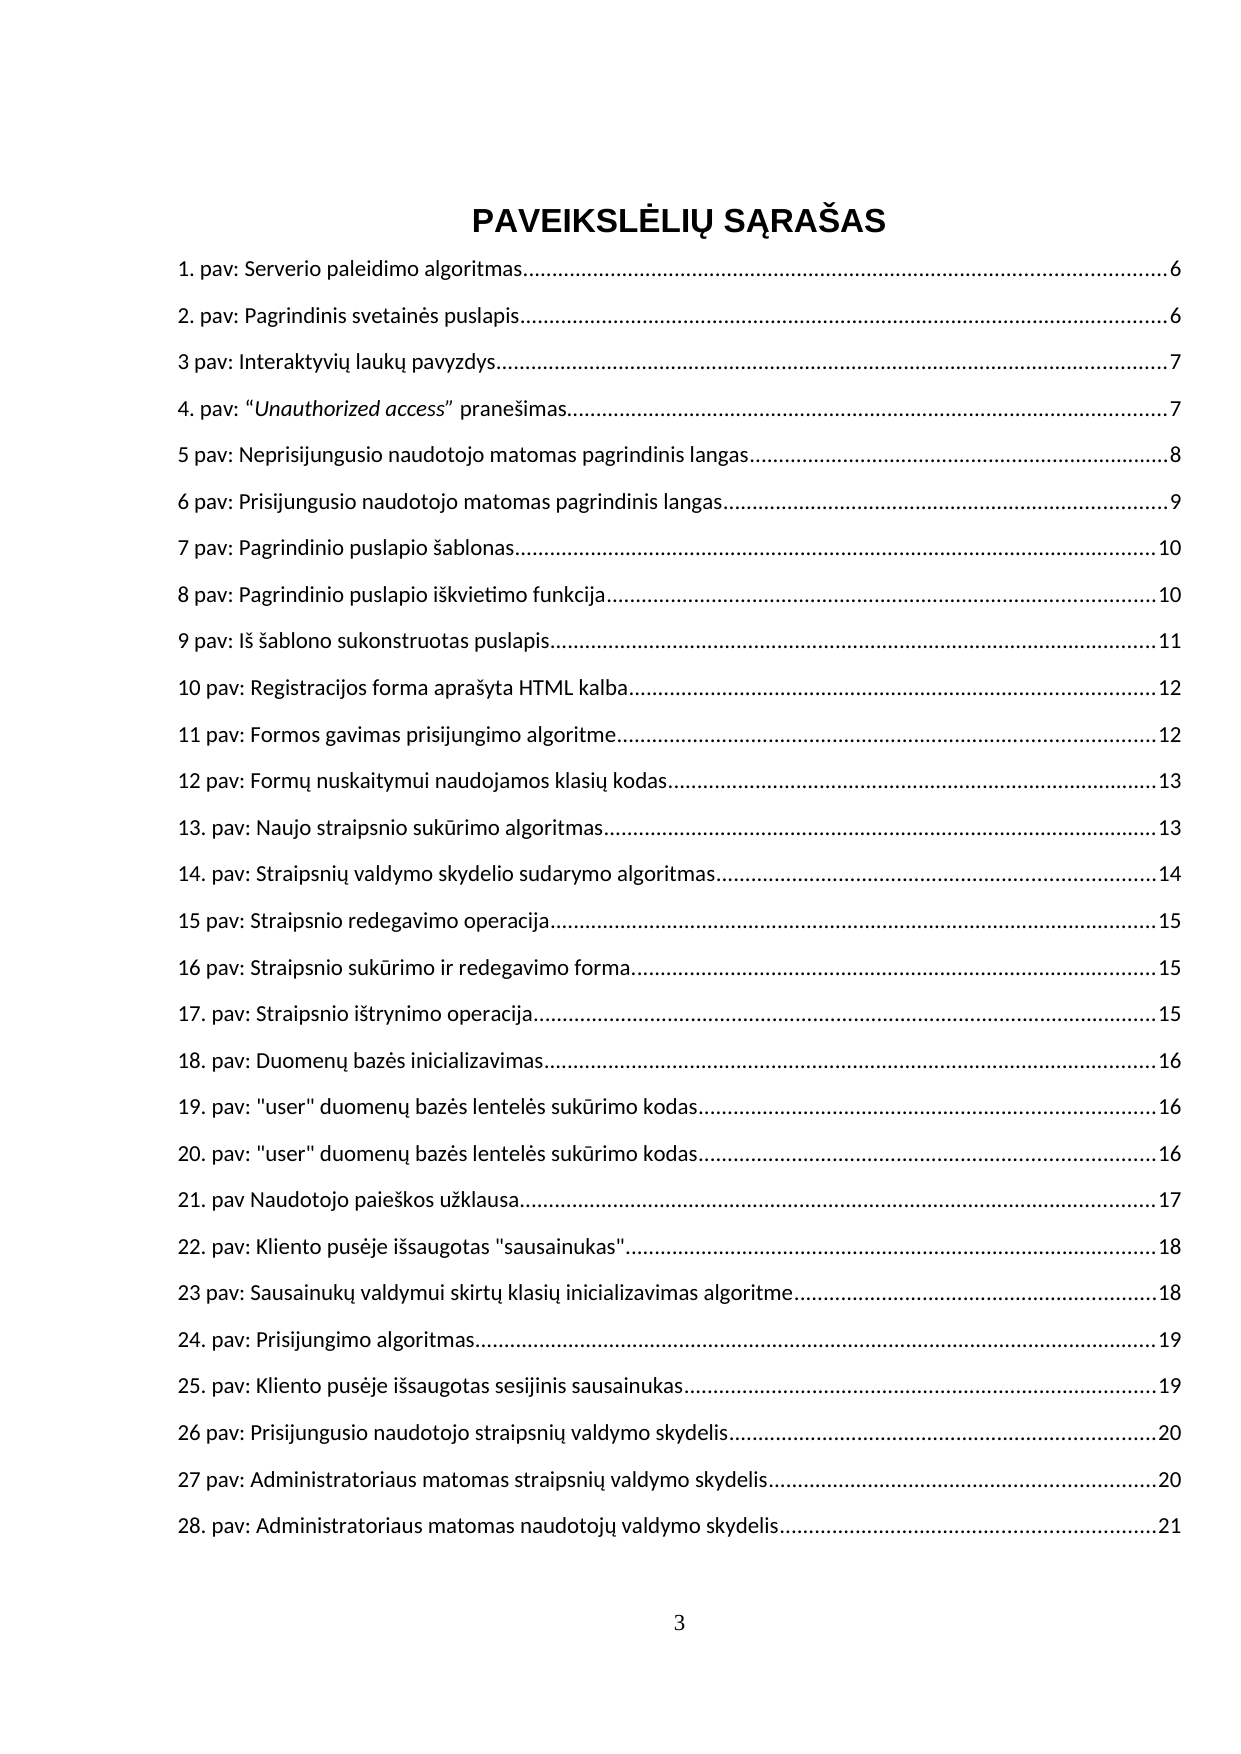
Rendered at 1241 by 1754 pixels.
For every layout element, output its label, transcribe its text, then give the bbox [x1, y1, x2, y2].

text 22. pav: Kliento pusėje išsaugotas "sausainukas" 18 [177, 1232, 1181, 1260]
text 11 pav: Formos gavimas prisijungimo algoritme 12 [177, 720, 1181, 748]
text 20. pav: "user" duomenų bazės lentelės sukūrimo kodas 16 [177, 1139, 1181, 1167]
text 26 pav: Prisijungusio naudotojo straipsnių valdymo skydelis 20 [177, 1418, 1181, 1446]
text 12 pav: Formų nuskaitymui naudojamos klasių kodas 13 [177, 766, 1181, 794]
text 2. pav: Pagrindinis svetainės puslapis 6 [177, 301, 1181, 329]
text 5 pav: Neprisijungusio naudotojo matomas pagrindinis langas 8 [177, 440, 1181, 468]
text 9 pav: Iš šablono sukonstruotas puslapis 11 [177, 627, 1181, 655]
text 15 pav: Straipsnio redegavimo operacija 15 [177, 906, 1181, 934]
text 25. pav: Kliento pusėje išsaugotas sesijinis sausainukas 19 [177, 1372, 1181, 1400]
text 10 pav: Registracijos forma aprašyta HTML kalba 12 [177, 673, 1181, 701]
text 14. pav: Straipsnių valdymo skydelio sudarymo algoritmas 14 [177, 859, 1181, 887]
text 18. pav: Duomenų bazės inicializavimas 16 [177, 1046, 1181, 1074]
text 16 pav: Straipsnio sukūrimo ir redegavimo forma. 15 [177, 953, 1181, 981]
text 8 pav: Pagrindinio puslapio iškvietimo funkcija 10 [177, 580, 1181, 608]
text 13. pav: Naujo straipsnio sukūrimo algoritmas 13 [177, 813, 1181, 841]
text 1. pav: Serverio paleidimo algoritmas 6 [177, 254, 1181, 282]
subtitle PAVEIKSLĖLIŲ SĄRAŠAS [177, 201, 1181, 239]
text 21. pav Naudotojo paieškos užklausa 17 [177, 1185, 1181, 1213]
text 19. pav: "user" duomenų bazės lentelės sukūrimo kodas 16 [177, 1092, 1181, 1120]
text 28. pav: Administratoriaus matomas naudotojų valdymo skydelis 21 [177, 1511, 1181, 1539]
text 17. pav: Straipsnio ištrynimo operacija 15 [177, 999, 1181, 1027]
text 24. pav: Prisijungimo algoritmas 19 [177, 1325, 1181, 1353]
text 7 pav: Pagrindinio puslapio šablonas 10 [177, 533, 1181, 562]
text 23 pav: Sausainukų valdymui skirtų klasių inicializavimas algoritme 18 [177, 1278, 1181, 1307]
text 6 pav: Prisijungusio naudotojo matomas pagrindinis langas 9 [177, 487, 1181, 515]
text 3 pav: Interaktyvių laukų pavyzdys 7 [177, 347, 1181, 375]
text 4. pav: “Unauthorized access” pranešimas 7 [177, 394, 1181, 422]
text 27 pav: Administratoriaus matomas straipsnių valdymo skydelis 20 [177, 1465, 1181, 1493]
